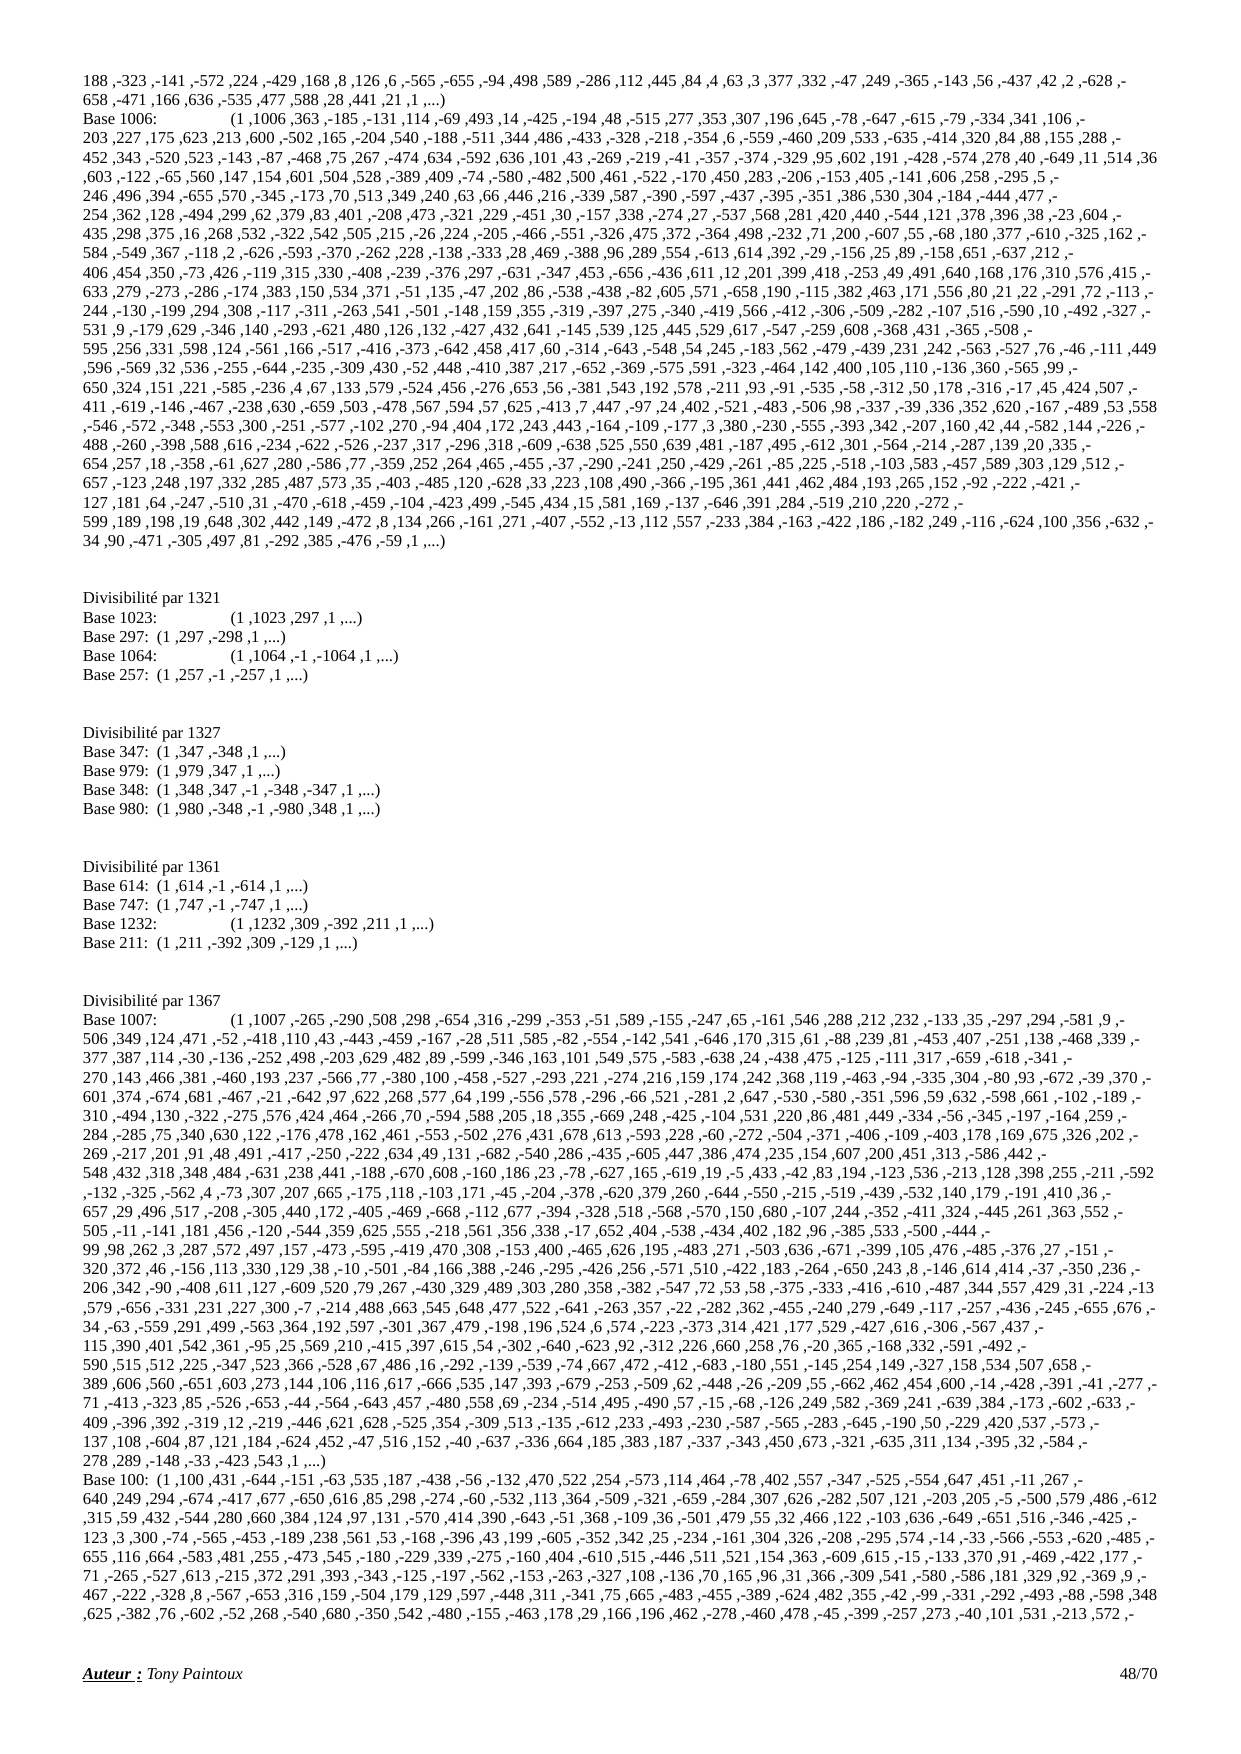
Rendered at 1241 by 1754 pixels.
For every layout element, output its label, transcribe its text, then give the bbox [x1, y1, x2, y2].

text Base 1232: (1 ,1232 ,309 ,-392 ,211 ,1 ,...) [83, 914, 1157, 933]
text Base 1007: (1 ,1007 ,-265 ,-290 ,508 ,298 ,-654 ,316 ,-299 ,-353 ,-51 ,589 ,-155 ,-247 ,65 ,-161 ,546 ,288 ,212 ,232 ,-133 ,35 ,-297 ,294 ,-581 ,9 ,-506 ,349 ,124 ,471 ,-52 ,-418 ,110 ,43 ,-443 ,-459 ,-167 ,-28 ,511 ,585 ,-82 ,-554 ,-142 ,541 ,-646 ,170 ,315 ,61 ,-88 ,239 ,81 ,-453 ,407 ,-251 ,138 ,-468 ,339 ,-377 ,387 ,114 ,-30 ,-136 ,-252 ,498 ,-203 ,629 ,482 ,89 ,-599 ,-346 ,163 ,101 ,549 ,575 ,-583 ,-638 ,24 ,-438 ,475 ,-125 ,-111 ,317 ,-659 ,-618 ,-341 ,-270 ,143 ,466 ,381 ,-460 ,193 ,237 ,-566 ,77 ,-380 ,100 ,-458 ,-527 ,-293 ,221 ,-274 ,216 ,159 ,174 ,242 ,368 ,119 ,-463 ,-94 ,-335 ,304 ,-80 ,93 ,-672 ,-39 ,370 ,-601 ,374 ,-674 ,681 ,-467 ,-21 ,-642 ,97 ,622 ,268 ,577 ,64 ,199 ,-556 ,578 ,-296 ,-66 ,521 ,-281 ,2 ,647 ,-530 ,-580 ,-351 ,596 ,59 ,632 ,-598 ,661 ,-102 ,-189 ,-310 ,-494 ,130 ,-322 ,-275 ,576 ,424 ,464 ,-266 ,70 ,-594 ,588 ,205 ,18 ,355 ,-669 ,248 ,-425 ,-104 ,531 ,220 ,86 ,481 ,449 ,-334 ,-56 ,-345 ,-197 ,-164 ,259 ,-284 ,-285 ,75 ,340 ,630 ,122 ,-176 ,478 ,162 ,461 ,-553 ,-502 ,276 ,431 ,678 ,613 ,-593 ,228 ,-60 ,-272 ,-504 ,-371 ,-406 ,-109 ,-403 ,178 ,169 ,675 ,326 ,202 ,-269 ,-217 ,201 ,91 ,48 ,491 ,-417 ,-250 ,-222 ,634 ,49 ,131 ,-682 ,-540 ,286 ,-435 ,-605 ,447 ,386 ,474 ,235 ,154 ,607 ,200 ,451 ,313 ,-586 ,442 ,-548 ,432 ,318 ,348 ,484 ,-631 ,238 ,441 ,-188 ,-670 ,608 ,-160 ,186 ,23 ,-78 ,-627 ,165 ,-619 ,19 ,-5 ,433 ,-42 ,83 ,194 ,-123 ,536 ,-213 ,128 ,398 ,255 ,-211 ,-592 ,-132 ,-325 ,-562 ,4 ,-73 ,307 ,207 ,665 ,-175 ,118 ,-103 ,171 ,-45 ,-204 ,-378 ,-620 ,379 ,260 ,-644 ,-550 ,-215 ,-519 ,-439 ,-532 ,140 ,179 ,-191 ,410 ,36 ,-657 ,29 ,496 ,517 ,-208 ,-305 ,440 ,172 ,-405 ,-469 ,-668 ,-112 ,677 ,-394 ,-328 ,518 ,-568 ,-570 ,150 ,680 ,-107 ,244 ,-352 ,-411 ,324 ,-445 ,261 ,363 ,552 ,-505 ,-11 ,-141 ,181 ,456 ,-120 ,-544 ,359 ,625 ,555 ,-218 ,561 ,356 ,338 ,-17 ,652 ,404 ,-538 ,-434 ,402 ,182 ,96 ,-385 ,533 ,-500 ,-444 ,-99 ,98 ,262 ,3 ,287 ,572 ,497 ,157 ,-473 ,-595 ,-419 ,470 ,308 ,-153 ,400 ,-465 ,626 ,195 ,-483 ,271 ,-503 ,636 ,-671 ,-399 ,105 ,476 ,-485 ,-376 ,27 ,-151 ,-320 ,372 ,46 ,-156 ,113 ,330 ,129 ,38 ,-10 ,-501 ,-84 ,166 ,388 ,-246 ,-295 ,-426 ,256 ,-571 ,510 ,-422 ,183 ,-264 ,-650 ,243 ,8 ,-146 ,614 ,414 ,-37 ,-350 ,236 ,-206 ,342 ,-90 ,-408 ,611 ,127 ,-609 ,520 ,79 ,267 ,-430 ,329 ,489 ,303 ,280 ,358 ,-382 ,-547 ,72 ,53 ,58 ,-375 ,-333 ,-416 ,-610 ,-487 ,344 ,557 ,429 ,31 ,-224 ,-13 ,579 ,-656 ,-331 ,231 ,227 ,300 ,-7 ,-214 ,488 ,663 ,545 ,648 ,477 ,522 ,-641 ,-263 ,357 ,-22 ,-282 ,362 ,-455 ,-240 ,279 ,-649 ,-117 ,-257 ,-436 ,-245 ,-655 ,676 ,-34 ,-63 ,-559 ,291 ,499 ,-563 ,364 ,192 ,597 ,-301 ,367 ,479 ,-198 ,196 ,524 ,6 ,574 ,-223 ,-373 ,314 ,421 ,177 ,529 ,-427 ,616 ,-306 ,-567 ,437 ,-115 ,390 ,401 ,542 ,361 ,-95 ,25 ,569 ,210 ,-415 ,397 ,615 ,54 ,-302 ,-640 ,-623 ,92 ,-312 ,226 ,660 ,258 ,76 ,-20 ,365 ,-168 ,332 ,-591 ,-492 ,-590 ,515 ,512 ,225 ,-347 ,523 ,366 ,-528 ,67 ,486 ,16 ,-292 ,-139 ,-539 ,-74 ,667 ,472 ,-412 ,-683 ,-180 ,551 ,-145 ,254 ,149 ,-327 ,158 ,534 ,507 ,658 ,-389 ,606 ,560 ,-651 ,603 ,273 ,144 ,106 ,116 ,617 ,-666 ,535 ,147 ,393 ,-679 ,-253 ,-509 ,62 ,-448 ,-26 ,-209 ,55 ,-662 ,462 ,454 ,600 ,-14 ,-428 ,-391 ,-41 ,-277 ,-71 ,-413 ,-323 ,85 ,-526 ,-653 ,-44 ,-564 ,-643 ,457 ,-480 ,558 ,69 ,-234 ,-514 ,495 ,-490 ,57 ,-15 ,-68 ,-126 ,249 ,582 ,-369 ,241 ,-639 ,384 ,-173 ,-602 ,-633 ,-409 ,-396 ,392 ,-319 ,12 ,-219 ,-446 ,621 ,628 ,-525 ,354 ,-309 ,513 ,-135 ,-612 ,233 ,-493 ,-230 ,-587 ,-565 ,-283 ,-645 ,-190 ,50 ,-229 ,420 ,537 ,-573 ,-137 ,108 ,-604 ,87 ,121 ,184 ,-624 ,452 ,-47 ,516 ,152 ,-40 ,-637 ,-336 ,664 ,185 ,383 ,187 ,-337 ,-343 ,450 ,673 ,-321 ,-635 ,311 ,134 ,-395 ,32 ,-584 ,-278 ,289 ,-148 ,-33 ,-423 ,543 ,1 ,...) [83, 1010, 1157, 1470]
text Base 747: (1 ,747 ,-1 ,-747 ,1 ,...) [83, 895, 1157, 914]
text Base 979: (1 ,979 ,347 ,1 ,...) [83, 761, 1157, 780]
text Divisibilité par 1327 [83, 722, 1157, 742]
text Base 614: (1 ,614 ,-1 ,-614 ,1 ,...) [83, 876, 1157, 895]
text Base 347: (1 ,347 ,-348 ,1 ,...) [83, 742, 1157, 761]
text Base 980: (1 ,980 ,-348 ,-1 ,-980 ,348 ,1 ,...) [83, 799, 1157, 818]
text Divisibilité par 1361 [83, 857, 1157, 876]
text Base 211: (1 ,211 ,-392 ,309 ,-129 ,1 ,...) [83, 933, 1157, 952]
text Divisibilité par 1367 [83, 991, 1157, 1010]
text Base 1006: (1 ,1006 ,363 ,-185 ,-131 ,114 ,-69 ,493 ,14 ,-425 ,-194 ,48 ,-515 ,277 ,353 ,307 ,196 ,645 ,-78 ,-647 ,-615 ,-79 ,-334 ,341 ,106 ,-203 ,227 ,175 ,623 ,213 ,600 ,-502 ,165 ,-204 ,540 ,-188 ,-511 ,344 ,486 ,-433 ,-328 ,-218 ,-354 ,6 ,-559 ,-460 ,209 ,533 ,-635 ,-414 ,320 ,84 ,88 ,155 ,288 ,-452 ,343 ,-520 ,523 ,-143 ,-87 ,-468 ,75 ,267 ,-474 ,634 ,-592 ,636 ,101 ,43 ,-269 ,-219 ,-41 ,-357 ,-374 ,-329 ,95 ,602 ,191 ,-428 ,-574 ,278 ,40 ,-649 ,11 ,514 ,36 ,603 ,-122 ,-65 ,560 ,147 ,154 ,601 ,504 ,528 ,-389 ,409 ,-74 ,-580 ,-482 ,500 ,461 ,-522 ,-170 ,450 ,283 ,-206 ,-153 ,405 ,-141 ,606 ,258 ,-295 ,5 ,-246 ,496 ,394 ,-655 ,570 ,-345 ,-173 ,70 ,513 ,349 ,240 ,63 ,66 ,446 ,216 ,-339 ,587 ,-390 ,-597 ,-437 ,-395 ,-351 ,386 ,530 ,304 ,-184 ,-444 ,477 ,-254 ,362 ,128 ,-494 ,299 ,62 ,379 ,83 ,401 ,-208 ,473 ,-321 ,229 ,-451 ,30 ,-157 ,338 ,-274 ,27 ,-537 ,568 ,281 ,420 ,440 ,-544 ,121 ,378 ,396 ,38 ,-23 ,604 ,-435 ,298 ,375 ,16 ,268 ,532 ,-322 ,542 ,505 ,215 ,-26 ,224 ,-205 ,-466 ,-551 ,-326 ,475 ,372 ,-364 ,498 ,-232 ,71 ,200 ,-607 ,55 ,-68 ,180 ,377 ,-610 ,-325 ,162 ,-584 ,-549 ,367 ,-118 ,2 ,-626 ,-593 ,-370 ,-262 ,228 ,-138 ,-333 ,28 ,469 ,-388 ,96 ,289 ,554 ,-613 ,614 ,392 ,-29 ,-156 ,25 ,89 ,-158 ,651 ,-637 ,212 ,-406 ,454 ,350 ,-73 ,426 ,-119 ,315 ,330 ,-408 ,-239 ,-376 ,297 ,-631 ,-347 ,453 ,-656 ,-436 ,611 ,12 ,201 ,399 ,418 ,-253 ,49 ,491 ,640 ,168 ,176 ,310 ,576 ,415 ,-633 ,279 ,-273 ,-286 ,-174 ,383 ,150 ,534 ,371 ,-51 ,135 ,-47 ,202 ,86 ,-538 ,-438 ,-82 ,605 ,571 ,-658 ,190 ,-115 ,382 ,463 ,171 ,556 ,80 ,21 ,22 ,-291 ,72 ,-113 ,-244 ,-130 ,-199 ,294 ,308 ,-117 ,-311 ,-263 ,541 ,-501 ,-148 ,159 ,355 ,-319 ,-397 ,275 ,-340 ,-419 ,566 ,-412 ,-306 ,-509 ,-282 ,-107 ,516 ,-590 ,10 ,-492 ,-327 ,-531 ,9 ,-179 ,629 ,-346 ,140 ,-293 ,-621 ,480 ,126 ,132 ,-427 ,432 ,641 ,-145 ,539 ,125 ,445 ,529 ,617 ,-547 ,-259 ,608 ,-368 ,431 ,-365 ,-508 ,-595 ,256 ,331 ,598 ,124 ,-561 ,166 ,-517 ,-416 ,-373 ,-642 ,458 ,417 ,60 ,-314 ,-643 ,-548 ,54 ,245 ,-183 ,562 ,-479 ,-439 ,231 ,242 ,-563 ,-527 ,76 ,-46 ,-111 ,449 ,596 ,-569 ,32 ,536 ,-255 ,-644 ,-235 ,-309 ,430 ,-52 ,448 ,-410 ,387 ,217 ,-652 ,-369 ,-575 ,591 ,-323 ,-464 ,142 ,400 ,105 ,110 ,-136 ,360 ,-565 ,99 ,-650 ,324 ,151 ,221 ,-585 ,-236 ,4 ,67 ,133 ,579 ,-524 ,456 ,-276 ,653 ,56 ,-381 ,543 ,192 ,578 ,-211 ,93 ,-91 ,-535 ,-58 ,-312 ,50 ,178 ,-316 ,-17 ,45 ,424 ,507 ,-411 ,-619 ,-146 ,-467 ,-238 ,630 ,-659 ,503 ,-478 ,567 ,594 ,57 ,625 ,-413 ,7 ,447 ,-97 ,24 ,402 ,-521 ,-483 ,-506 ,98 ,-337 ,-39 ,336 ,352 ,620 ,-167 ,-489 ,53 ,558 ,-546 ,-572 ,-348 ,-553 ,300 ,-251 ,-577 ,-102 ,270 ,-94 ,404 ,172 ,243 ,443 ,-164 ,-109 ,-177 ,3 ,380 ,-230 ,-555 ,-393 ,342 ,-207 ,160 ,42 ,44 ,-582 ,144 ,-226 ,-488 ,-260 ,-398 ,588 ,616 ,-234 ,-622 ,-526 ,-237 ,317 ,-296 ,318 ,-609 ,-638 ,525 ,550 ,639 ,481 ,-187 ,495 ,-612 ,301 ,-564 ,-214 ,-287 ,139 ,20 ,335 ,-654 ,257 ,18 ,-358 ,-61 ,627 ,280 ,-586 ,77 ,-359 ,252 ,264 ,465 ,-455 ,-37 ,-290 ,-241 ,250 ,-429 ,-261 ,-85 ,225 ,-518 ,-103 ,583 ,-457 ,589 ,303 ,129 ,512 ,-657 ,-123 ,248 ,197 ,332 ,285 ,487 ,573 ,35 ,-403 ,-485 ,120 ,-628 ,33 ,223 ,108 ,490 ,-366 ,-195 ,361 ,441 ,462 ,484 ,193 ,265 ,152 ,-92 ,-222 ,-421 ,-127 ,181 ,64 ,-247 ,-510 ,31 ,-470 ,-618 ,-459 ,-104 ,-423 ,499 ,-545 ,434 ,15 ,581 ,169 ,-137 ,-646 ,391 ,284 ,-519 ,210 ,220 ,-272 ,-599 ,189 ,198 ,19 ,648 ,302 ,442 ,149 ,-472 ,8 ,134 ,266 ,-161 ,271 ,-407 ,-552 ,-13 ,112 ,557 ,-233 ,384 ,-163 ,-422 ,186 ,-182 ,249 ,-116 ,-624 ,100 ,356 ,-632 ,-34 ,90 ,-471 ,-305 ,497 ,81 ,-292 ,385 ,-476 ,-59 ,1 ,...) [83, 109, 1157, 550]
text Base 297: (1 ,297 ,-298 ,1 ,...) [83, 627, 1157, 646]
text 188 ,-323 ,-141 ,-572 ,224 ,-429 ,168 ,8 ,126 ,6 ,-565 ,-655 ,-94 ,498 ,589 ,-286 ,112 ,445 ,84 ,4 ,63 ,3 ,377 ,332 ,-47 ,249 ,-365 ,-143 ,56 ,-437 ,42 ,2 ,-628 ,-658 ,-471 ,166 ,636 ,-535 ,477 ,588 ,28 ,441 ,21 ,1 ,...) [83, 71, 1157, 109]
text Base 100: (1 ,100 ,431 ,-644 ,-151 ,-63 ,535 ,187 ,-438 ,-56 ,-132 ,470 ,522 ,254 ,-573 ,114 ,464 ,-78 ,402 ,557 ,-347 ,-525 ,-554 ,647 ,451 ,-11 ,267 ,-640 ,249 ,294 ,-674 ,-417 ,677 ,-650 ,616 ,85 ,298 ,-274 ,-60 ,-532 ,113 ,364 ,-509 ,-321 ,-659 ,-284 ,307 ,626 ,-282 ,507 ,121 ,-203 ,205 ,-5 ,-500 ,579 ,486 ,-612 ,315 ,59 ,432 ,-544 ,280 ,660 ,384 ,124 ,97 ,131 ,-570 ,414 ,390 ,-643 ,-51 ,368 ,-109 ,36 ,-501 ,479 ,55 ,32 ,466 ,122 ,-103 ,636 ,-649 ,-651 ,516 ,-346 ,-425 ,-123 ,3 ,300 ,-74 ,-565 ,-453 ,-189 ,238 ,561 ,53 ,-168 ,-396 ,43 ,199 ,-605 ,-352 ,342 ,25 ,-234 ,-161 ,304 ,326 ,-208 ,-295 ,574 ,-14 ,-33 ,-566 ,-553 ,-620 ,-485 ,-655 ,116 ,664 ,-583 ,481 ,255 ,-473 ,545 ,-180 ,-229 ,339 ,-275 ,-160 ,404 ,-610 ,515 ,-446 ,511 ,521 ,154 ,363 ,-609 ,615 ,-15 ,-133 ,370 ,91 ,-469 ,-422 ,177 ,-71 ,-265 ,-527 ,613 ,-215 ,372 ,291 ,393 ,-343 ,-125 ,-197 ,-562 ,-153 ,-263 ,-327 ,108 ,-136 ,70 ,165 ,96 ,31 ,366 ,-309 ,541 ,-580 ,-586 ,181 ,329 ,92 ,-369 ,9 ,-467 ,-222 ,-328 ,8 ,-567 ,-653 ,316 ,159 ,-504 ,179 ,129 ,597 ,-448 ,311 ,-341 ,75 ,665 ,-483 ,-455 ,-389 ,-624 ,482 ,355 ,-42 ,-99 ,-331 ,-292 ,-493 ,-88 ,-598 ,348 ,625 ,-382 ,76 ,-602 ,-52 ,268 ,-540 ,680 ,-350 ,542 ,-480 ,-155 ,-463 ,178 ,29 ,166 ,196 ,462 ,-278 ,-460 ,478 ,-45 ,-399 ,-257 ,273 ,-40 ,101 ,531 ,-213 ,572 ,- [83, 1470, 1157, 1623]
text Base 257: (1 ,257 ,-1 ,-257 ,1 ,...) [83, 665, 1157, 684]
text Base 348: (1 ,348 ,347 ,-1 ,-348 ,-347 ,1 ,...) [83, 780, 1157, 799]
text Base 1023: (1 ,1023 ,297 ,1 ,...) [83, 607, 1157, 627]
text Base 1064: (1 ,1064 ,-1 ,-1064 ,1 ,...) [83, 646, 1157, 665]
text Divisibilité par 1321 [83, 588, 1157, 607]
